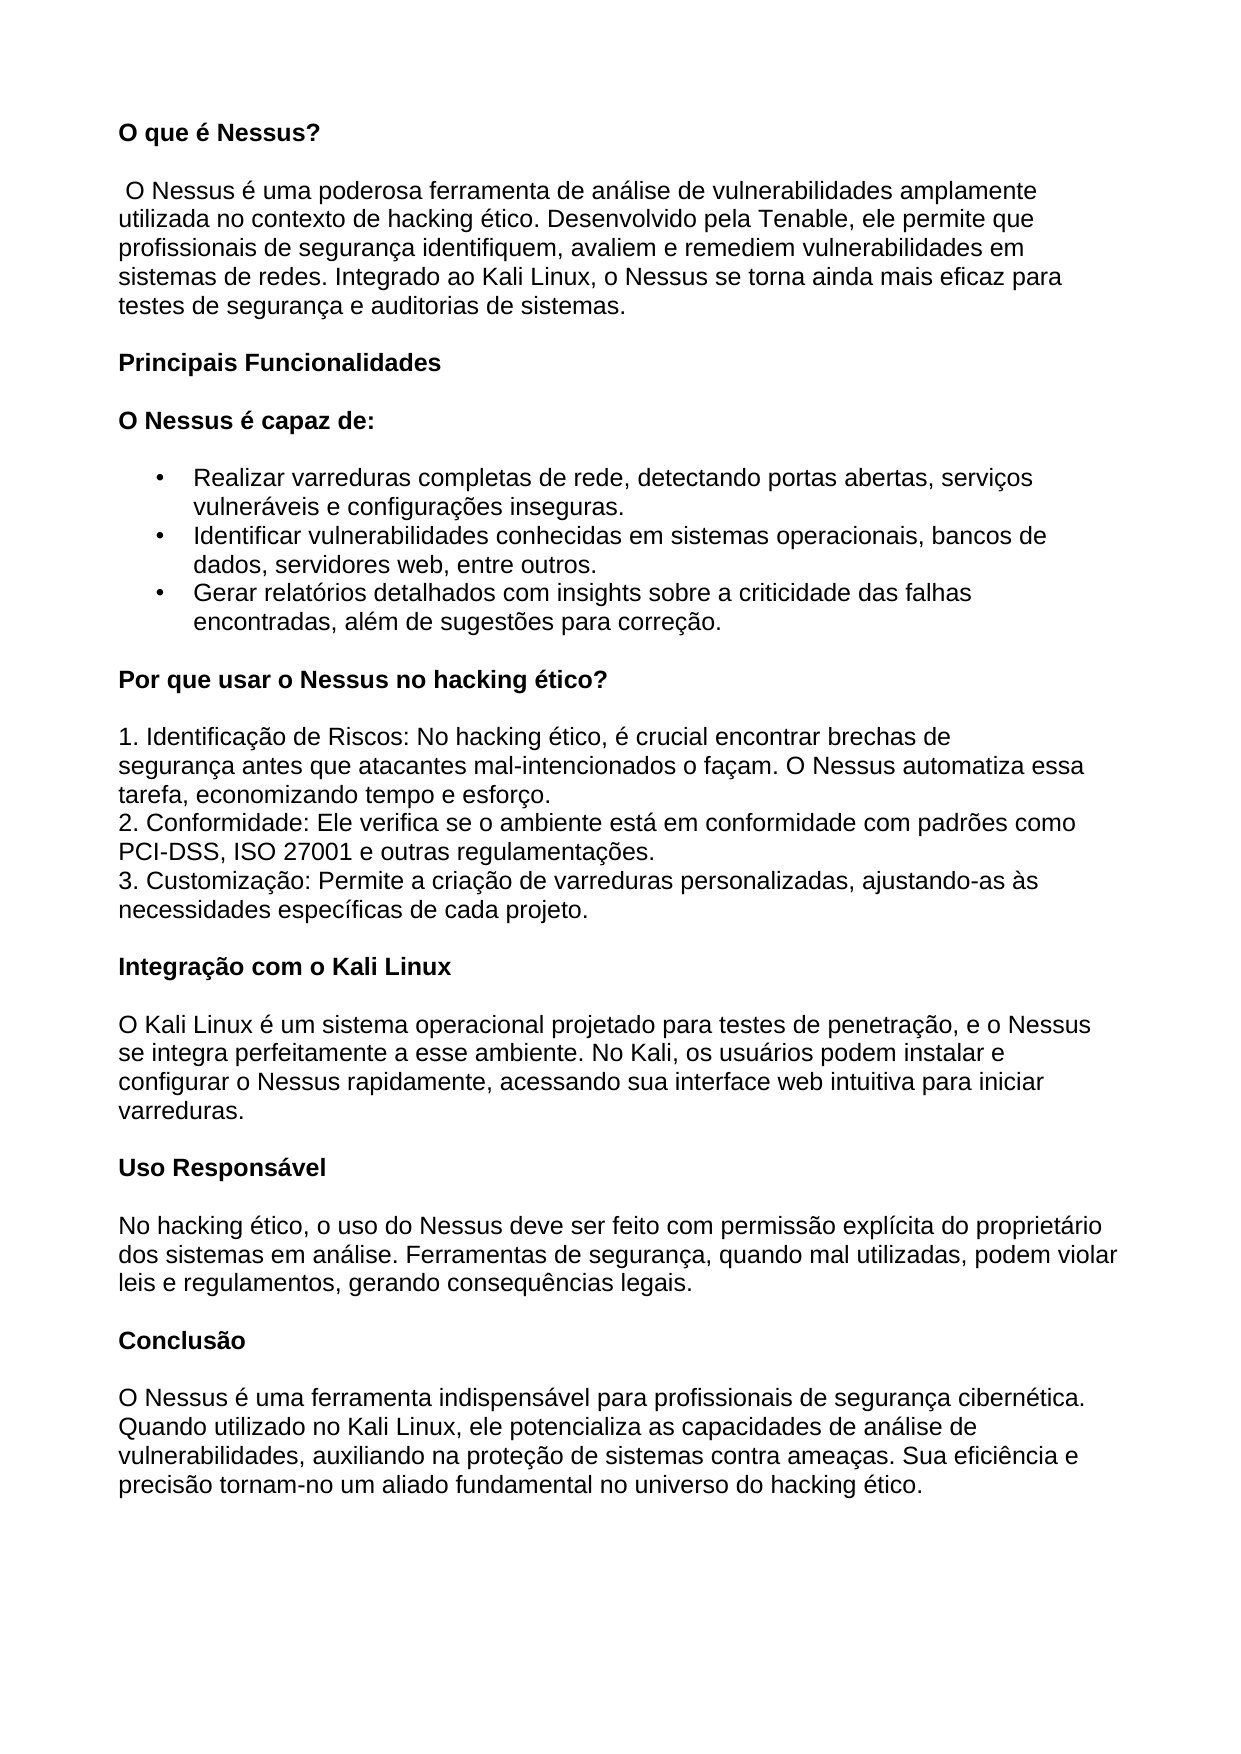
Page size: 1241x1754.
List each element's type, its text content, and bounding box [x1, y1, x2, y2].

text O Kali Linux é um sistema operacional projetado para testes de penetração, e o Nessus se integra perfeitamente a esse ambiente. No Kali, os usuários podem instalar e configurar o Nessus rapidamente, acessando sua interface web intuitiva para iniciar varreduras. [118, 1010, 1122, 1125]
list Realizar varreduras completas de rede, detectando portas abertas, serviços vulneráveis e configurações inseguras. [156, 463, 1122, 521]
text Uso Responsável [118, 1153, 1122, 1182]
text O Nessus é uma ferramenta indispensável para profissionais de segurança cibernética. Quando utilizado no Kali Linux, ele potencializa as capacidades de análise de vulnerabilidades, auxiliando na proteção de sistemas contra ameaças. Sua eficiência e precisão tornam-no um aliado fundamental no universo do hacking ético. [118, 1383, 1122, 1498]
text Por que usar o Nessus no hacking ético? [118, 665, 1122, 693]
text 1. Identificação de Riscos: No hacking ético, é crucial encontrar brechas de segurança antes que atacantes mal-intencionados o façam. O Nessus automatiza essa tarefa, economizando tempo e esforço. [118, 722, 1122, 808]
text O que é Nessus? [118, 118, 1122, 147]
list Identificar vulnerabilidades conhecidas em sistemas operacionais, bancos de dados, servidores web, entre outros. [156, 521, 1122, 578]
text O Nessus é uma poderosa ferramenta de análise de vulnerabilidades amplamente utilizada no contexto de hacking ético. Desenvolvido pela Tenable, ele permite que profissionais de segurança identifiquem, avaliem e remediem vulnerabilidades em sistemas de redes. Integrado ao Kali Linux, o Nessus se torna ainda mais eficaz para testes de segurança e auditorias de sistemas. [118, 176, 1122, 319]
text Principais Funcionalidades [118, 348, 1122, 377]
text Conclusão [118, 1326, 1122, 1355]
text O Nessus é capaz de: [118, 406, 1122, 434]
text 2. Conformidade: Ele verifica se o ambiente está em conformidade com padrões como PCI-DSS, ISO 27001 e outras regulamentações. [118, 808, 1122, 866]
text Integração com o Kali Linux [118, 952, 1122, 981]
text 3. Customização: Permite a criação de varreduras personalizadas, ajustando-as às necessidades específicas de cada projeto. [118, 866, 1122, 923]
text No hacking ético, o uso do Nessus deve ser feito com permissão explícita do proprietário dos sistemas em análise. Ferramentas de segurança, quando mal utilizadas, podem violar leis e regulamentos, gerando consequências legais. [118, 1211, 1122, 1297]
list Gerar relatórios detalhados com insights sobre a criticidade das falhas encontradas, além de sugestões para correção. [156, 578, 1122, 636]
